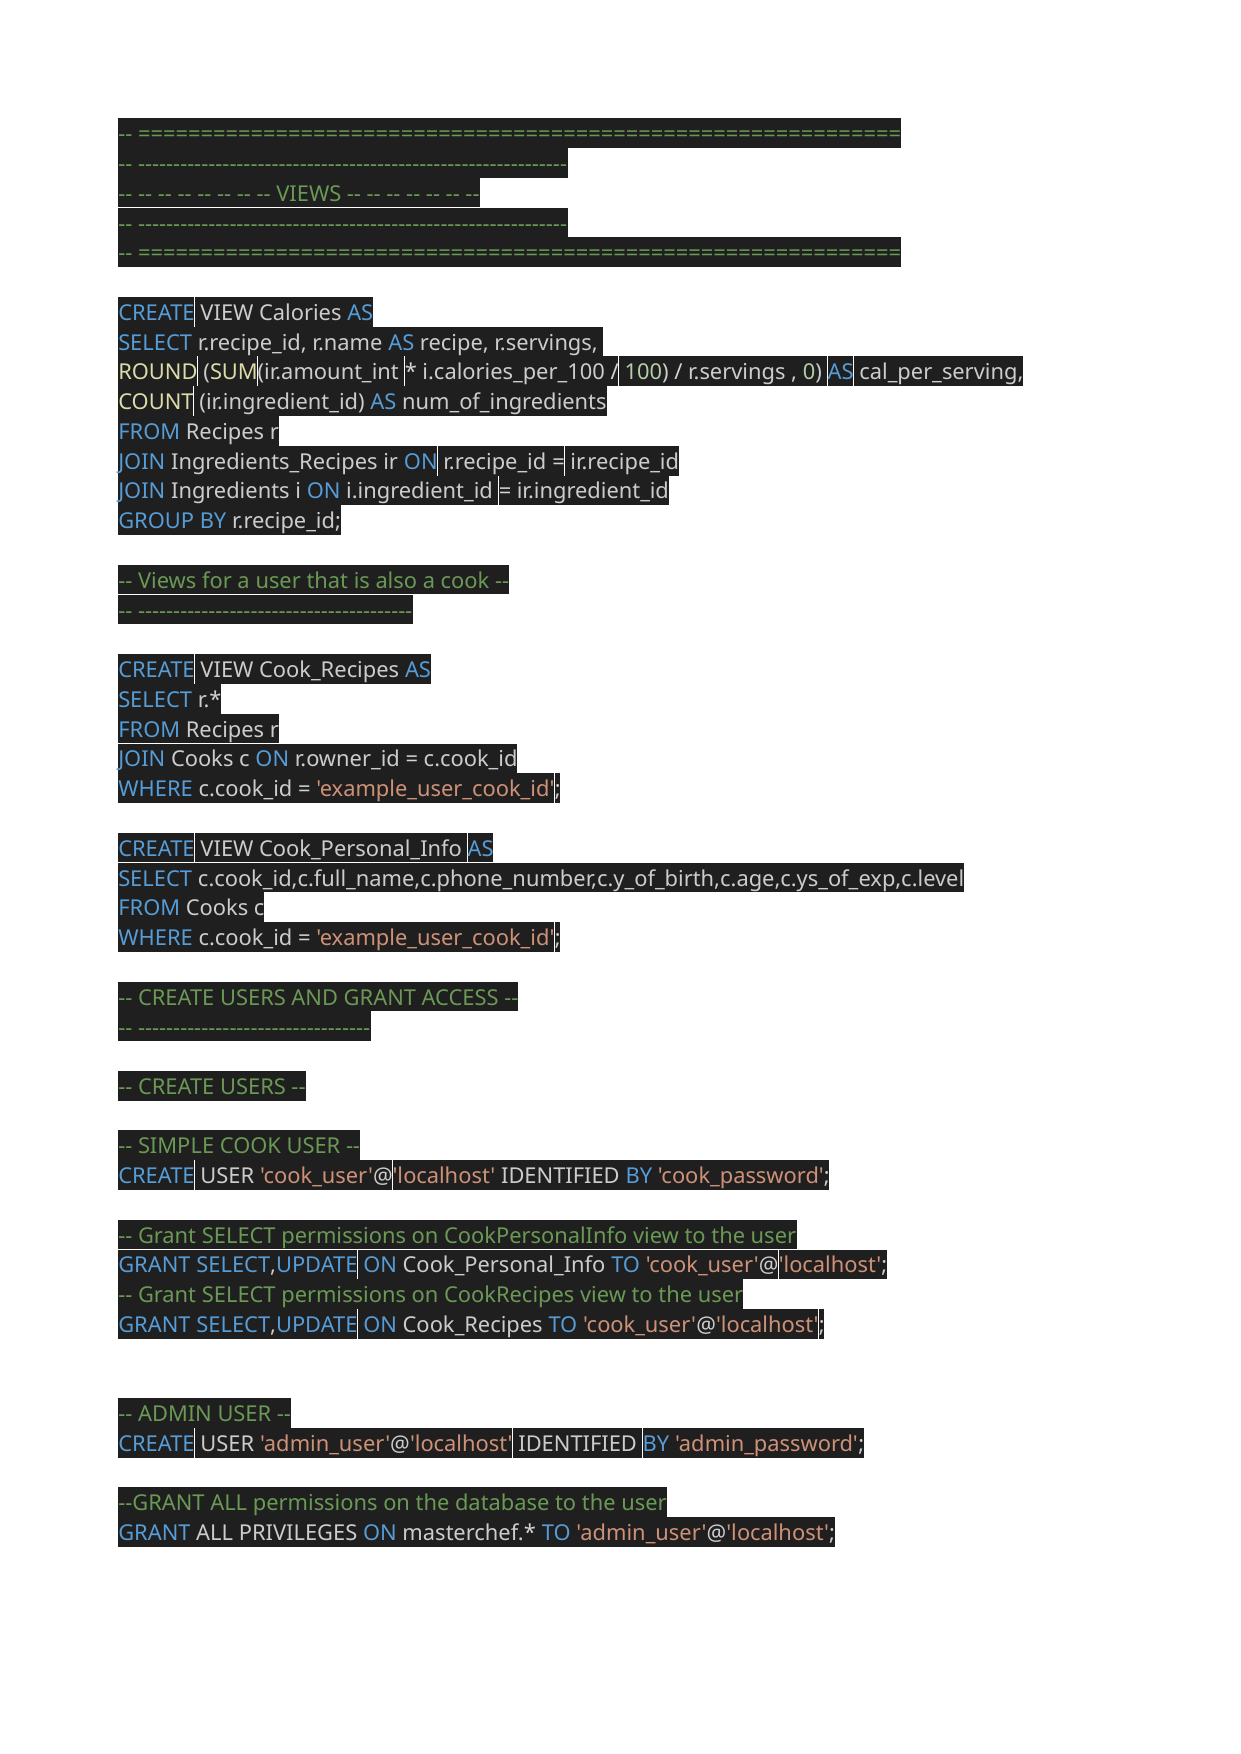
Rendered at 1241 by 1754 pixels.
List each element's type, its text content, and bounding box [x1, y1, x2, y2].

text -- ADMIN USER -- [118, 1398, 1122, 1428]
text -- ------------------------------------------------------------- [118, 207, 1122, 237]
text JOIN Ingredients i ON i.ingredient_id = ir.ingredient_id [118, 476, 1122, 505]
text -- -- -- -- -- -- -- -- VIEWS -- -- -- -- -- -- -- [118, 178, 1122, 207]
text JOIN Ingredients_Recipes ir ON r.recipe_id = ir.recipe_id [118, 446, 1122, 476]
text -- ------------------------------------------------------------- [118, 148, 1122, 178]
text CREATE VIEW Cook_Personal_Info AS [118, 833, 1122, 862]
text CREATE VIEW Cook_Recipes AS [118, 654, 1122, 684]
text GROUP BY r.recipe_id; [118, 505, 1122, 535]
text WHERE c.cook_id = 'example_user_cook_id'; [118, 922, 1122, 952]
text ROUND (SUM(ir.amount_int * i.calories_per_100 / 100) / r.servings , 0) AS cal_per_serving, [118, 356, 1122, 386]
text -- --------------------------------------- [118, 594, 1122, 624]
text GRANT SELECT,UPDATE ON Cook_Personal_Info TO 'cook_user'@'localhost'; [118, 1249, 1122, 1279]
text CREATE USER 'admin_user'@'localhost' IDENTIFIED BY 'admin_password'; [118, 1428, 1122, 1458]
text COUNT (ir.ingredient_id) AS num_of_ingredients [118, 386, 1122, 416]
text GRANT SELECT,UPDATE ON Cook_Recipes TO 'cook_user'@'localhost'; [118, 1309, 1122, 1339]
text -- Grant SELECT permissions on CookRecipes view to the user [118, 1279, 1122, 1309]
text -- SIMPLE COOK USER -- [118, 1130, 1122, 1160]
text -- Views for a user that is also a cook -- [118, 565, 1122, 594]
text -- ============================================================= [118, 237, 1122, 267]
text -- ============================================================= [118, 118, 1122, 148]
text -- Grant SELECT permissions on CookPersonalInfo view to the user [118, 1220, 1122, 1249]
text WHERE c.cook_id = 'example_user_cook_id'; [118, 773, 1122, 803]
text SELECT c.cook_id,c.full_name,c.phone_number,c.y_of_birth,c.age,c.ys_of_exp,c.level [118, 862, 1122, 892]
text SELECT r.* [118, 684, 1122, 714]
text --GRANT ALL permissions on the database to the user [118, 1487, 1122, 1517]
text -- CREATE USERS -- [118, 1071, 1122, 1101]
text GRANT ALL PRIVILEGES ON masterchef.* TO 'admin_user'@'localhost'; [118, 1517, 1122, 1547]
text FROM Cooks c [118, 892, 1122, 922]
text FROM Recipes r [118, 416, 1122, 446]
text -- --------------------------------- [118, 1011, 1122, 1041]
text CREATE VIEW Calories AS [118, 297, 1122, 327]
text JOIN Cooks c ON r.owner_id = c.cook_id [118, 743, 1122, 773]
text CREATE USER 'cook_user'@'localhost' IDENTIFIED BY 'cook_password'; [118, 1160, 1122, 1190]
text SELECT r.recipe_id, r.name AS recipe, r.servings, [118, 327, 1122, 356]
text -- CREATE USERS AND GRANT ACCESS -- [118, 982, 1122, 1011]
text FROM Recipes r [118, 714, 1122, 743]
